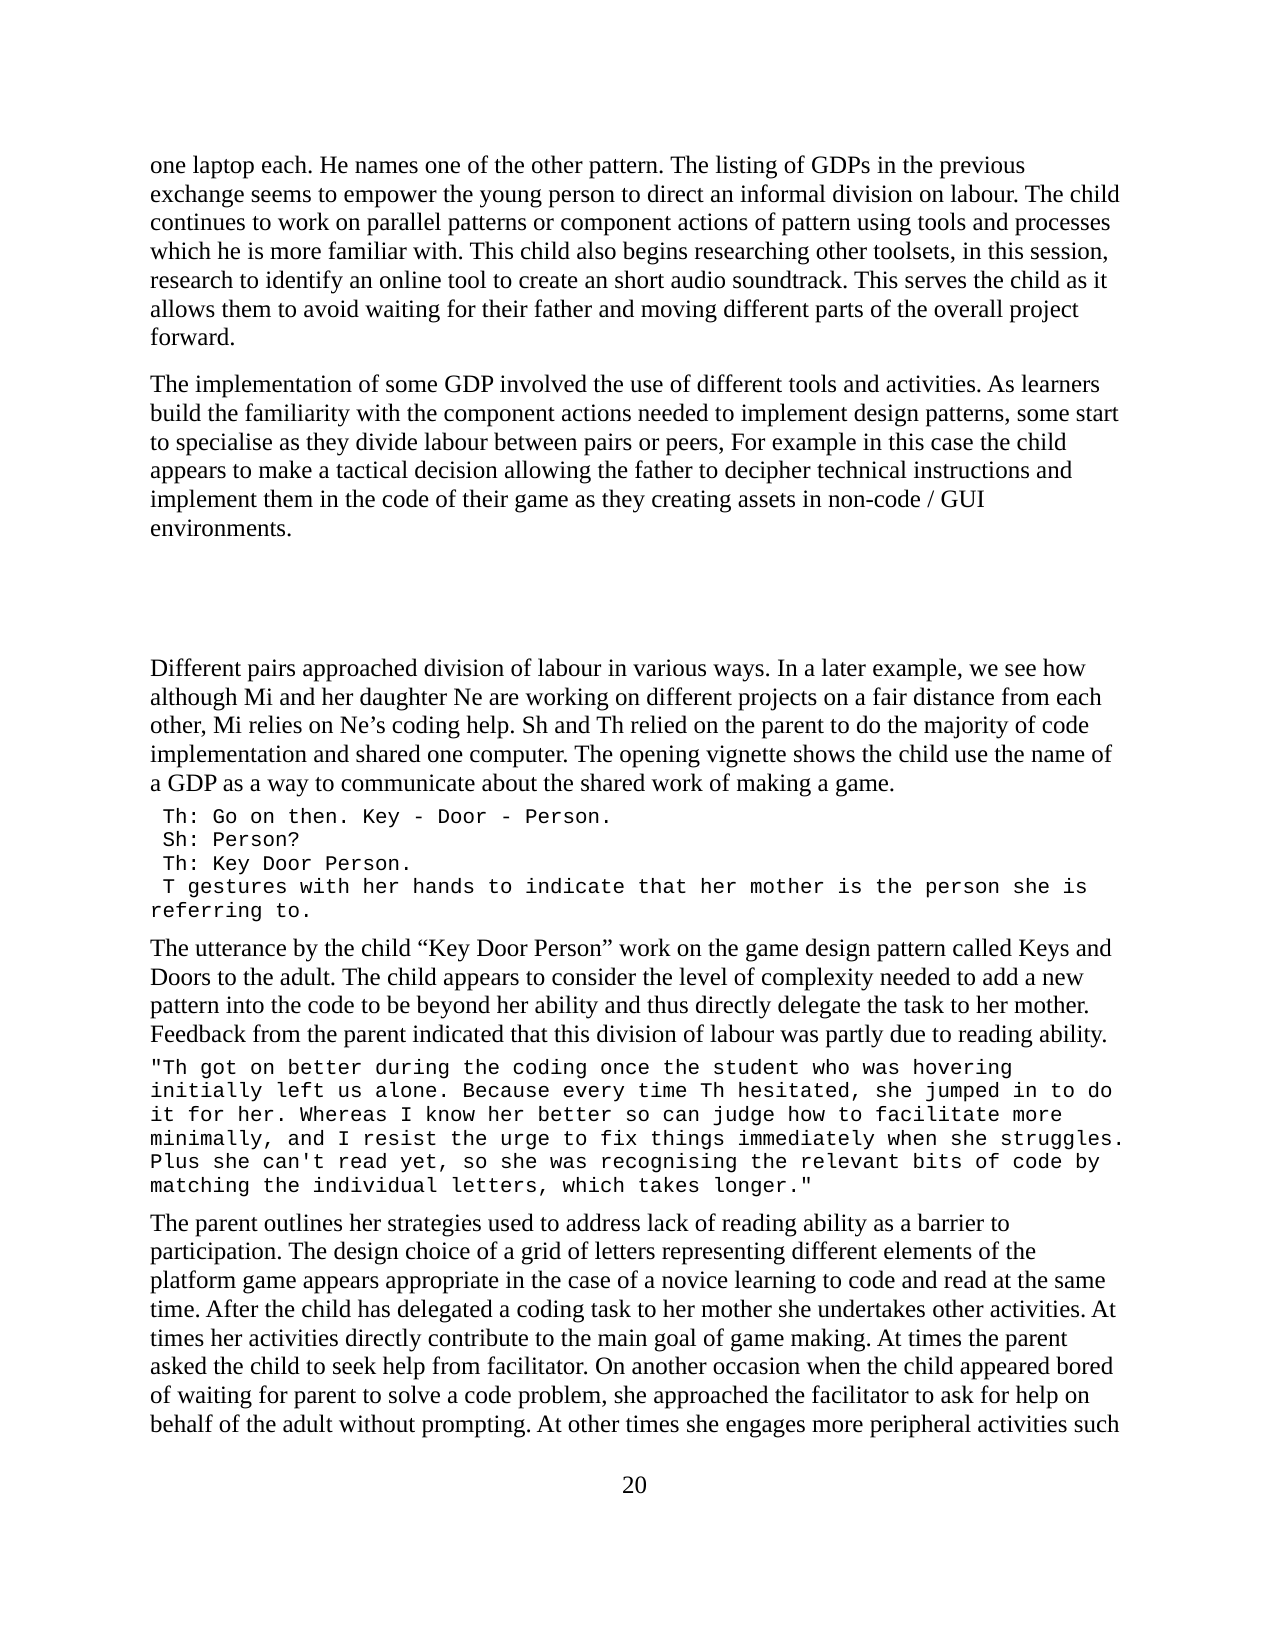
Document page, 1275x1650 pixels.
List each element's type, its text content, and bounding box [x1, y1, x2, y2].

text one laptop each. He names one of the other pattern. The listing of GDPs in the previous exchange seems to empower the young person to direct an informal division on labour. The child continues to work on parallel patterns or component actions of pattern using tools and processes which he is more familiar with. This child also begins researching other toolsets, in this session, research to identify an online tool to create an short audio soundtrack. This serves the child as it allows them to avoid waiting for their father and moving different parts of the overall project forward. [150, 150, 1125, 351]
text The parent outlines her strategies used to address lack of reading ability as a barrier to participation. The design choice of a grid of letters representing different elements of the platform game appears appropriate in the case of a novice learning to code and read at the same time. After the child has delegated a coding task to her mother she undertakes other activities. At times her activities directly contribute to the main goal of game making. At times the parent asked the child to seek help from facilitator. On another occasion when the child appeared bored of waiting for parent to solve a code problem, she approached the facilitator to ask for help on behalf of the adult without prompting. At other times she engages more peripheral activities such [150, 1208, 1125, 1438]
text The implementation of some GDP involved the use of different tools and activities. As learners build the familiarity with the component actions needed to implement design patterns, some start to specialise as they divide labour between pairs or peers, For example in this case the child appears to make a tactical decision allowing the father to decipher technical instructions and implement them in the code of their game as they creating assets in non-code / GUI environments. [150, 369, 1125, 542]
text Sh: Person? [150, 829, 1125, 853]
text T gestures with her hands to indicate that her mother is the person she is referring to. [150, 877, 1125, 924]
text "Th got on better during the coding once the student who was hovering initially left us alone. Because every time Th hesitated, she jumped in to do it for her. Whereas I know her better so can judge how to facilitate more minimally, and I resist the urge to fix things immediately when she struggles. Plus she can't read yet, so she was recognising the relevant bits of code by matching the individual letters, which takes longer." [150, 1057, 1125, 1199]
text Th: Go on then. Key - Door - Person. [150, 806, 1125, 829]
text Th: Key Door Person. [150, 853, 1125, 877]
text The utterance by the child “Key Door Person” work on the game design pattern called Keys and Doors to the adult. The child appears to consider the level of complexity needed to add a new pattern into the code to be beyond her ability and thus directly delegate the task to her mother. Feedback from the parent indicated that this division of labour was partly due to reading ability. [150, 933, 1125, 1048]
text Different pairs approached division of labour in various ways. In a later example, we see how although Mi and her daughter Ne are working on different projects on a fair distance from each other, Mi relies on Ne’s coding help. Sh and Th relied on the parent to do the majority of code implementation and shared one computer. The opening vignette shows the child use the name of a GDP as a way to communicate about the shared work of making a game. [150, 653, 1125, 797]
